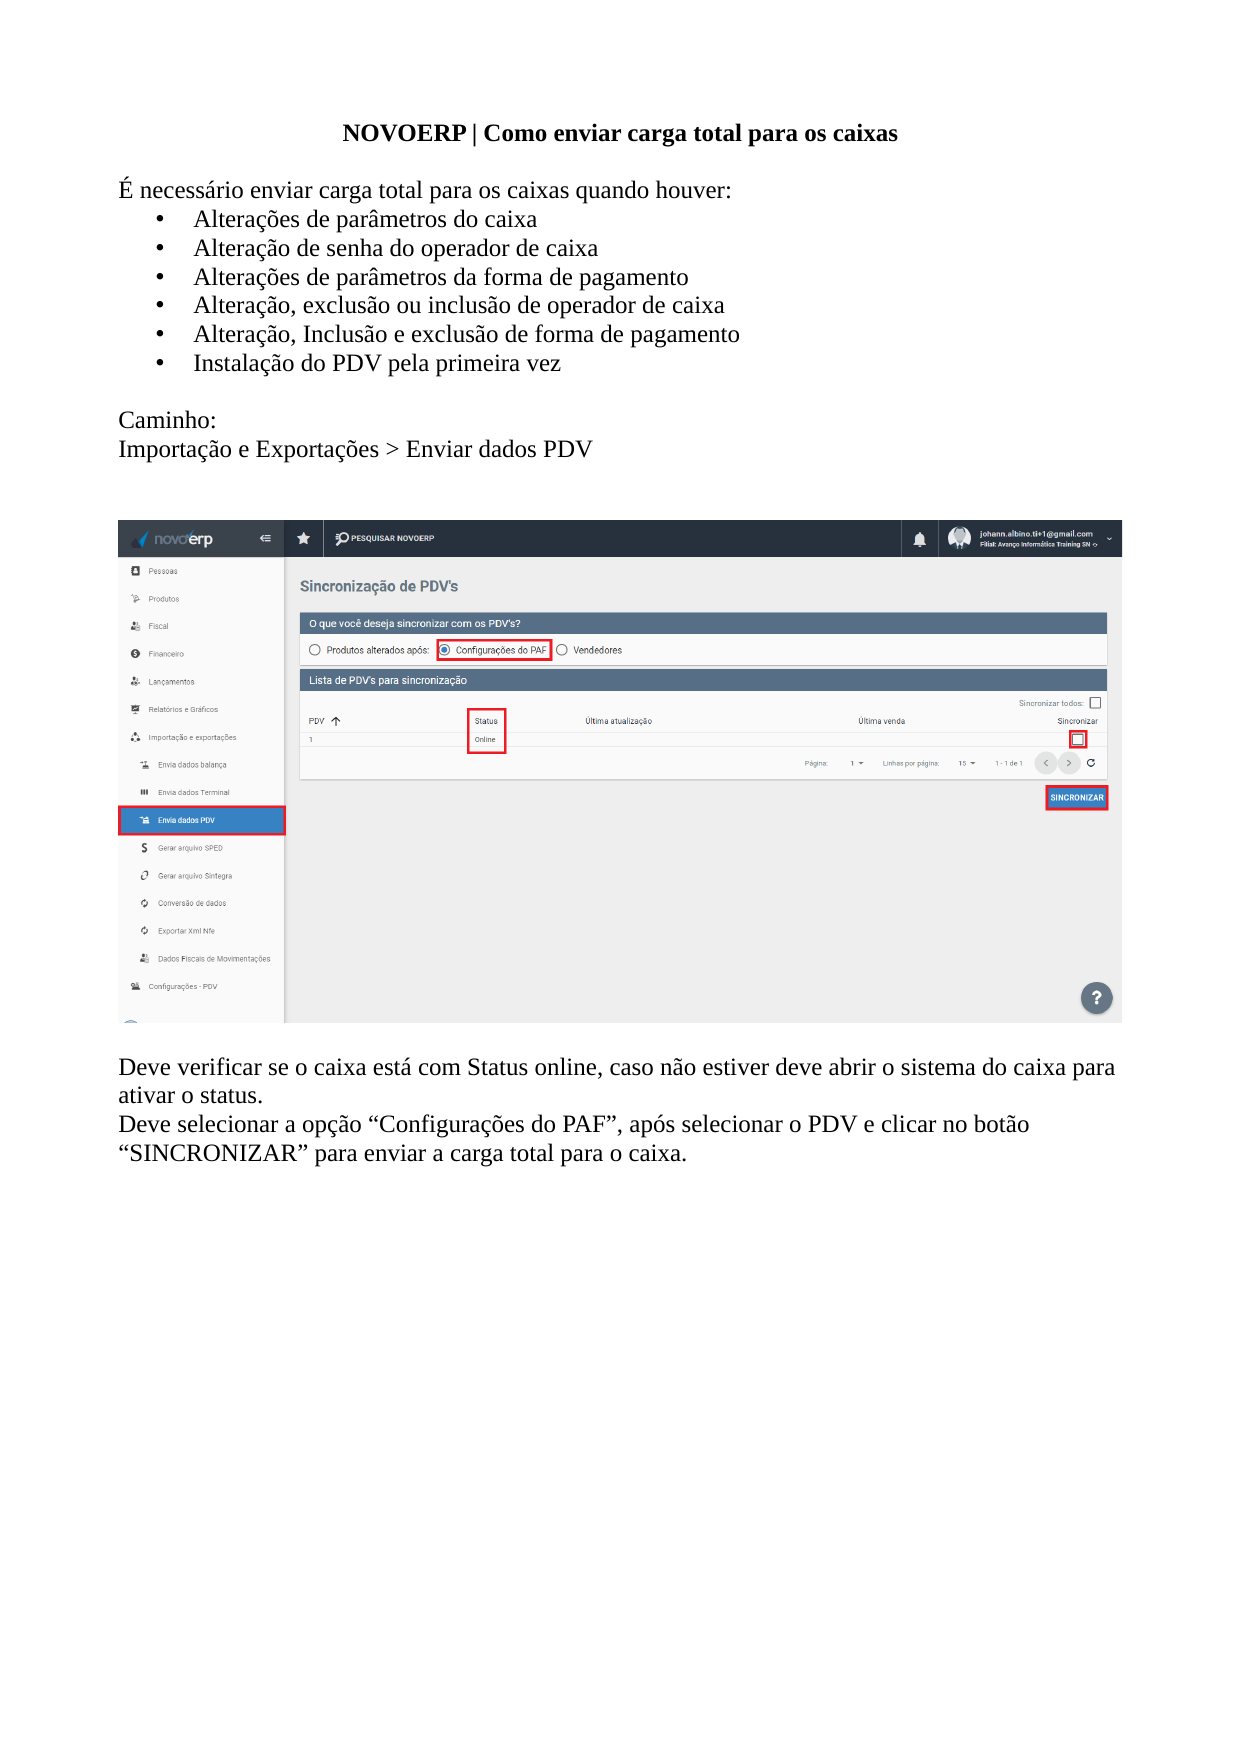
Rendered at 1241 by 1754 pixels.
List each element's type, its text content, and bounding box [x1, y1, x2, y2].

text NOVOERP | Como enviar carga total para os caixas [118, 118, 1122, 147]
text Caminho: Importação e Exportações > Enviar dados PDV [118, 406, 1122, 463]
list Alterações de parâmetros do caixa [156, 204, 1122, 233]
list Alteração, exclusão ou inclusão de operador de caixa [156, 291, 1122, 319]
list Alteração, Inclusão e exclusão de forma de pagamento [156, 319, 1122, 348]
list Alterações de parâmetros da forma de pagamento [156, 262, 1122, 291]
text Deve selecionar a opção “Configurações do PAF”, após selecionar o PDV e clicar no botão “SINCRONIZAR” para enviar a carga total para o caixa. [118, 1109, 1122, 1167]
text É necessário enviar carga total para os caixas quando houver: [118, 176, 1122, 204]
text Deve verificar se o caixa está com Status online, caso não estiver deve abrir o sistema do caixa para ativar o status. [118, 1052, 1122, 1109]
picture [118, 520, 1123, 1023]
list Instalação do PDV pela primeira vez [156, 348, 1122, 377]
list Alteração de senha do operador de caixa [156, 233, 1122, 262]
